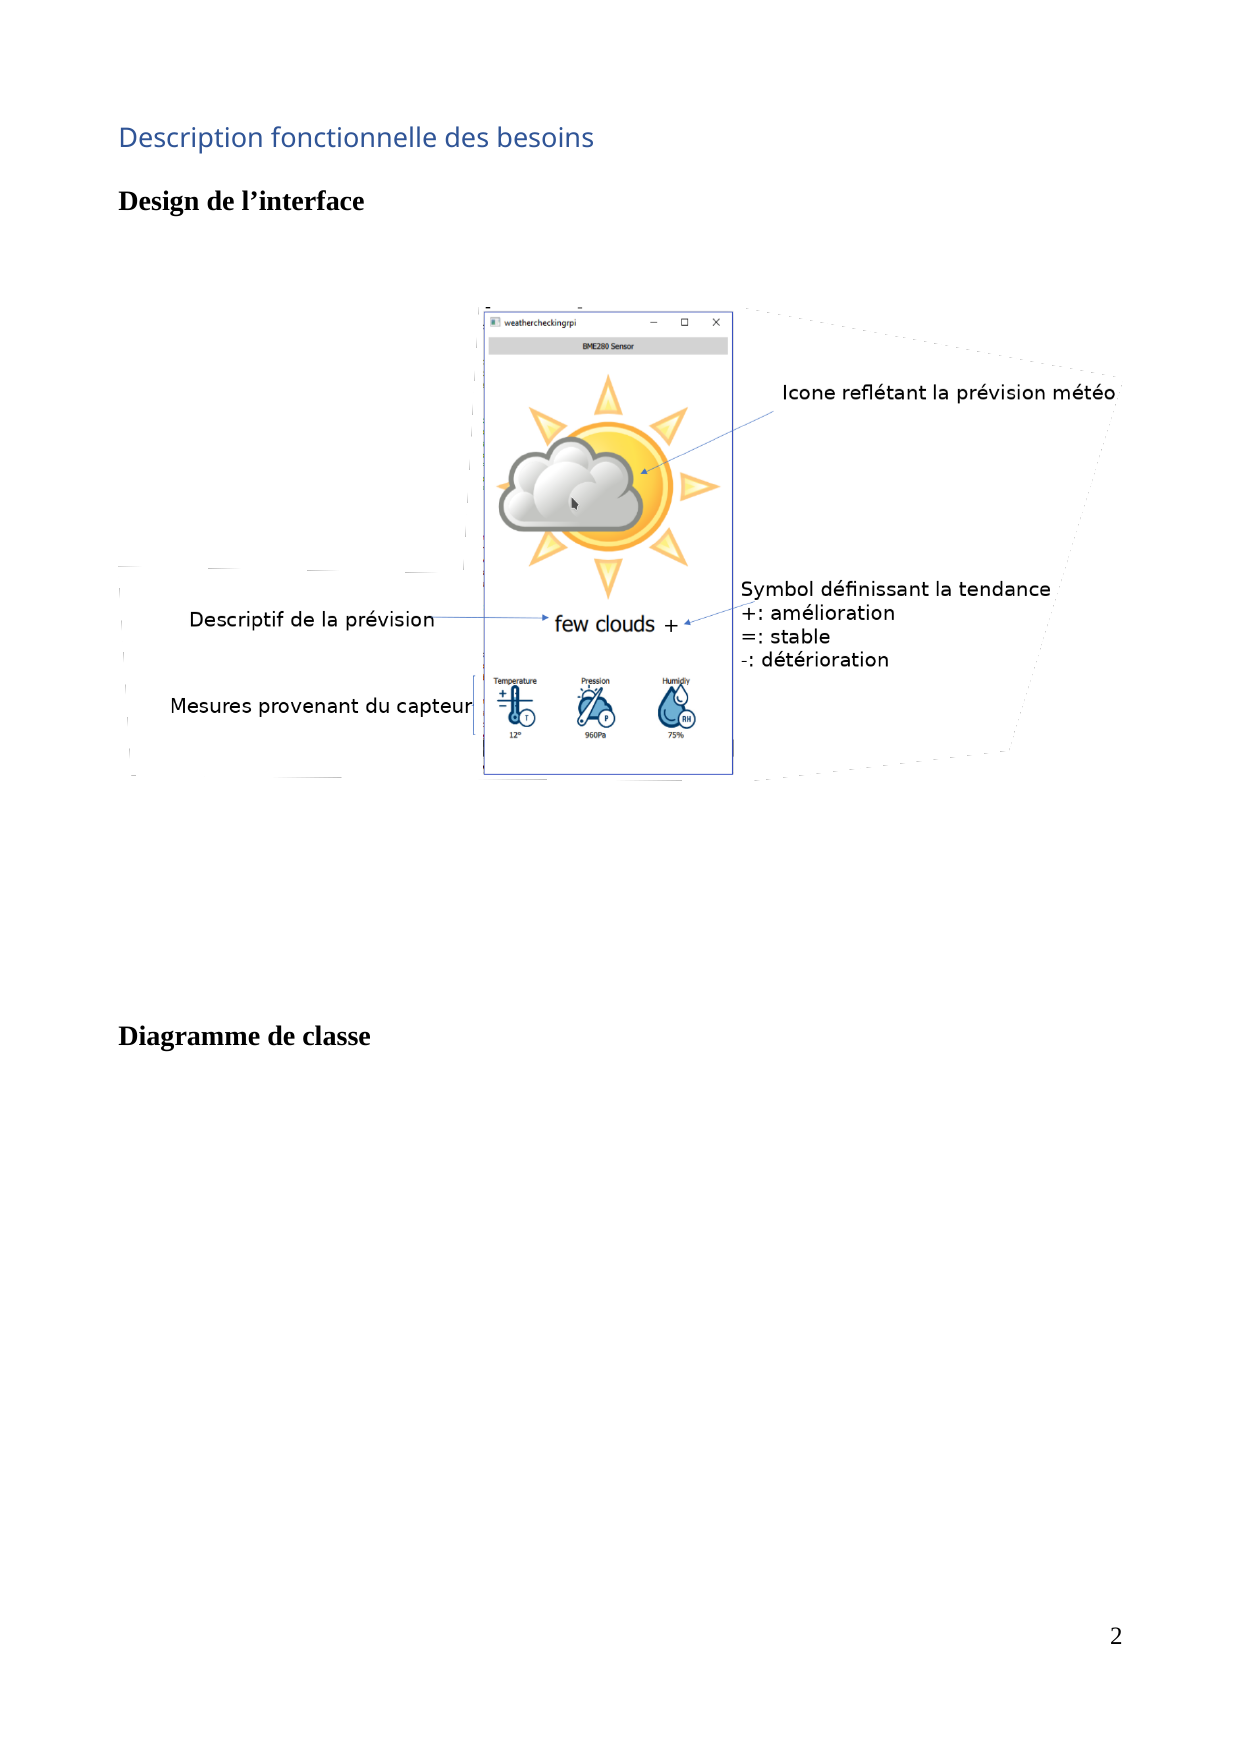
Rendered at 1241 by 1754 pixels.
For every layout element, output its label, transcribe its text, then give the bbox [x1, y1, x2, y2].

subtitle Diagramme de classe [118, 1019, 1122, 1052]
subtitle Design de l’interface [118, 184, 1122, 217]
subtitle Description fonctionnelle des besoins [118, 118, 1122, 155]
picture [118, 307, 1123, 781]
